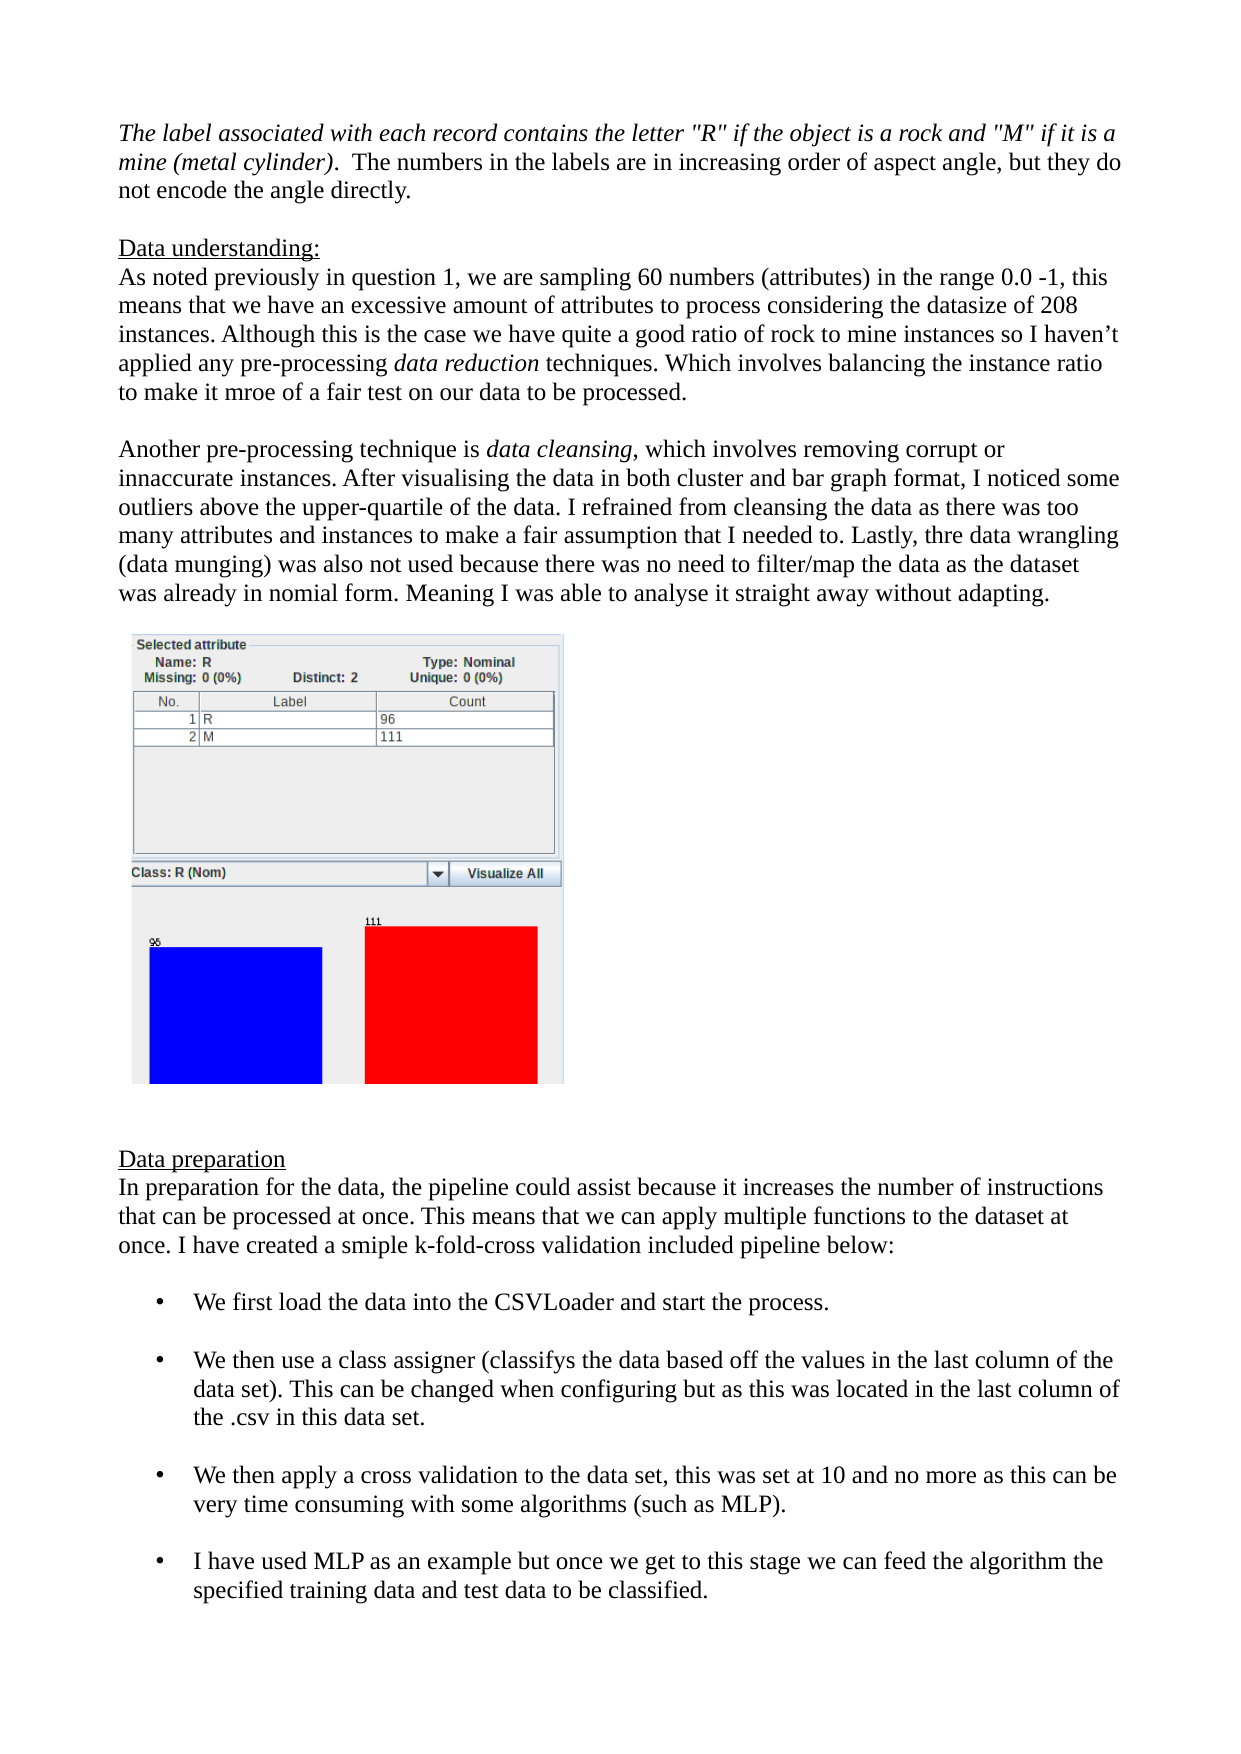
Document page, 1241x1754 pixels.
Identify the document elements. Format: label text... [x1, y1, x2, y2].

text Another pre-processing technique is data cleansing, which involves removing corrupt or innaccurate instances. After visualising the data in both cluster and bar graph format, I noticed some outliers above the upper-quartile of the data. I refrained from cleansing the data as there was too many attributes and instances to make a fair assumption that I needed to. Lastly, thre data wrangling (data munging) was also not used because there was no need to filter/map the data as the dataset was already in nomial form. Meaning I was able to analyse it straight away without adapting. [118, 434, 1122, 607]
text In preparation for the data, the pipeline could assist because it increases the number of instructions that can be processed at once. This means that we can apply multiple functions to the dataset at once. I have created a smiple k-fold-cross validation included pipeline below: [118, 1172, 1122, 1259]
list We then use a class assigner (classifys the data based off the values in the last column of the data set). This can be changed when configuring but as this was located in the last column of the .csv in this data set. [156, 1345, 1122, 1431]
list I have used MLP as an example but once we get to this stage we can feed the algorithm the specified training data and test data to be classified. [156, 1546, 1122, 1604]
list We first load the data into the CSVLoader and start the process. [156, 1287, 1122, 1316]
text Data understanding: [118, 233, 1122, 262]
text Data preparation [118, 1144, 1122, 1172]
text The label associated with each record contains the letter "R" if the object is a rock and "M" if it is a mine (metal cylinder). The numbers in the labels are in increasing order of aspect angle, but they do not encode the angle directly. [118, 118, 1122, 204]
list We then apply a cross validation to the data set, this was set at 10 and no more as this can be very time consuming with some algorithms (such as MLP). [156, 1460, 1122, 1517]
text As noted previously in question 1, we are sampling 60 numbers (attributes) in the range 0.0 -1, this means that we have an excessive amount of attributes to process considering the datasize of 208 instances. Although this is the case we have quite a good ratio of rock to mine instances so I haven’t applied any pre-processing data reduction techniques. Which involves balancing the instance ratio to make it mroe of a fair test on our data to be processed. [118, 262, 1122, 406]
picture [131, 634, 565, 1084]
